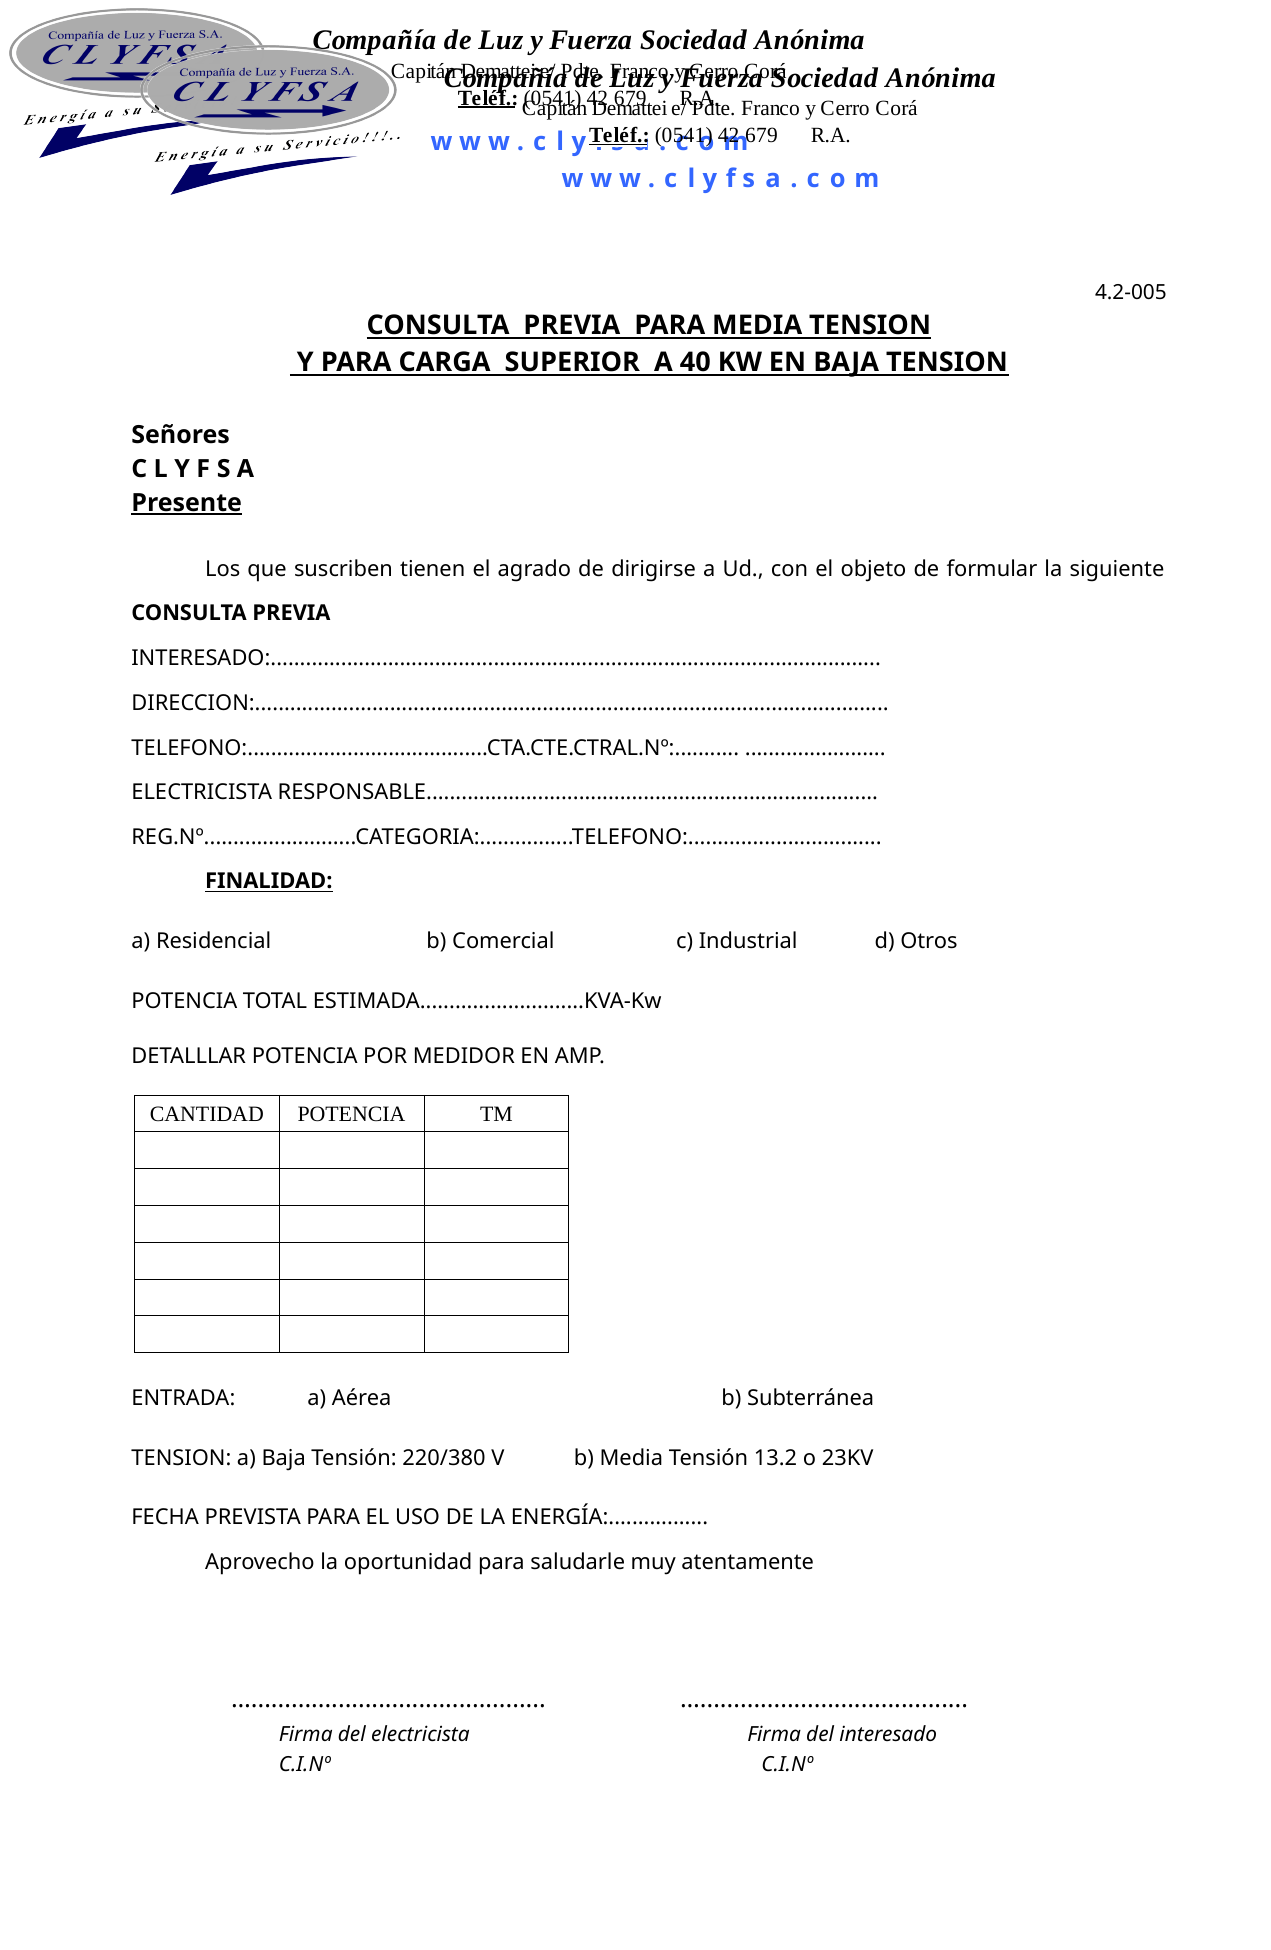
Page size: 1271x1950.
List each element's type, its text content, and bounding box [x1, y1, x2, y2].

text a) Residencial b) Comercial c) Industrial d) Otros [131, 925, 1167, 955]
text ENTRADA: a) Aérea b) Subterránea [131, 1382, 1167, 1412]
table_cell [425, 1132, 568, 1168]
text FECHA PREVISTA PARA EL USO DE LA ENERGÍA:................. [131, 1501, 1167, 1531]
table_cell [425, 1243, 568, 1278]
text 4.2-005 [131, 277, 1167, 306]
table_cell [280, 1206, 424, 1242]
text FINALIDAD: [131, 866, 1167, 895]
text TELEFONO:.........................................CTA.CTE.CTRAL.Nº:........... ........................ [131, 731, 1167, 761]
table_header CANTIDAD [135, 1096, 279, 1131]
text TENSION: a) Baja Tensión: 220/380 V b) Media Tensión 13.2 o 23KV [131, 1442, 1167, 1471]
table_cell [425, 1206, 568, 1242]
text Firma del electricista Firma del interesado [131, 1715, 1167, 1749]
text Presente [131, 484, 1167, 519]
text C.I.Nº C.I.Nº [131, 1749, 1167, 1778]
table_cell [280, 1280, 424, 1315]
table_cell [425, 1280, 568, 1315]
table_cell [135, 1206, 279, 1242]
table_cell [135, 1243, 279, 1278]
table_cell [425, 1316, 568, 1352]
table_cell [280, 1243, 424, 1278]
table_cell [280, 1169, 424, 1205]
text REG.Nº..........................CATEGORIA:................TELEFONO:................................. [131, 821, 1167, 851]
text Y PARA CARGA SUPERIOR A 40 KW EN BAJA TENSION [131, 343, 1167, 379]
text Señores [131, 416, 1167, 451]
text …............................................ …........................................ [131, 1681, 1167, 1715]
text POTENCIA TOTAL ESTIMADA............................KVA-Kw [131, 985, 1167, 1014]
table_cell [425, 1169, 568, 1205]
text DIRECCION:............................................................................................................ [131, 687, 1167, 717]
table_cell [135, 1169, 279, 1205]
text INTERESADO:........................................................................................................ [131, 642, 1167, 672]
table_cell [135, 1316, 279, 1352]
text DETALLLAR POTENCIA POR MEDIDOR EN AMP. [131, 1040, 1167, 1069]
text CONSULTA PREVIA PARA MEDIA TENSION [131, 306, 1167, 343]
table_header TM [425, 1096, 568, 1131]
text C L Y F S A [131, 451, 1167, 484]
text Los que suscriben tienen el agrado de dirigirse a Ud., con el objeto de formular la siguiente CONSULTA PREVIA [131, 553, 1167, 627]
table_cell [280, 1132, 424, 1168]
table_cell [135, 1132, 279, 1168]
text ELECTRICISTA RESPONSABLE............................................................................. [131, 776, 1167, 806]
table_cell [280, 1316, 424, 1352]
table_header POTENCIA [280, 1096, 424, 1131]
text Aprovecho la oportunidad para saludarle muy atentamente [131, 1546, 1167, 1576]
table_cell [135, 1280, 279, 1315]
